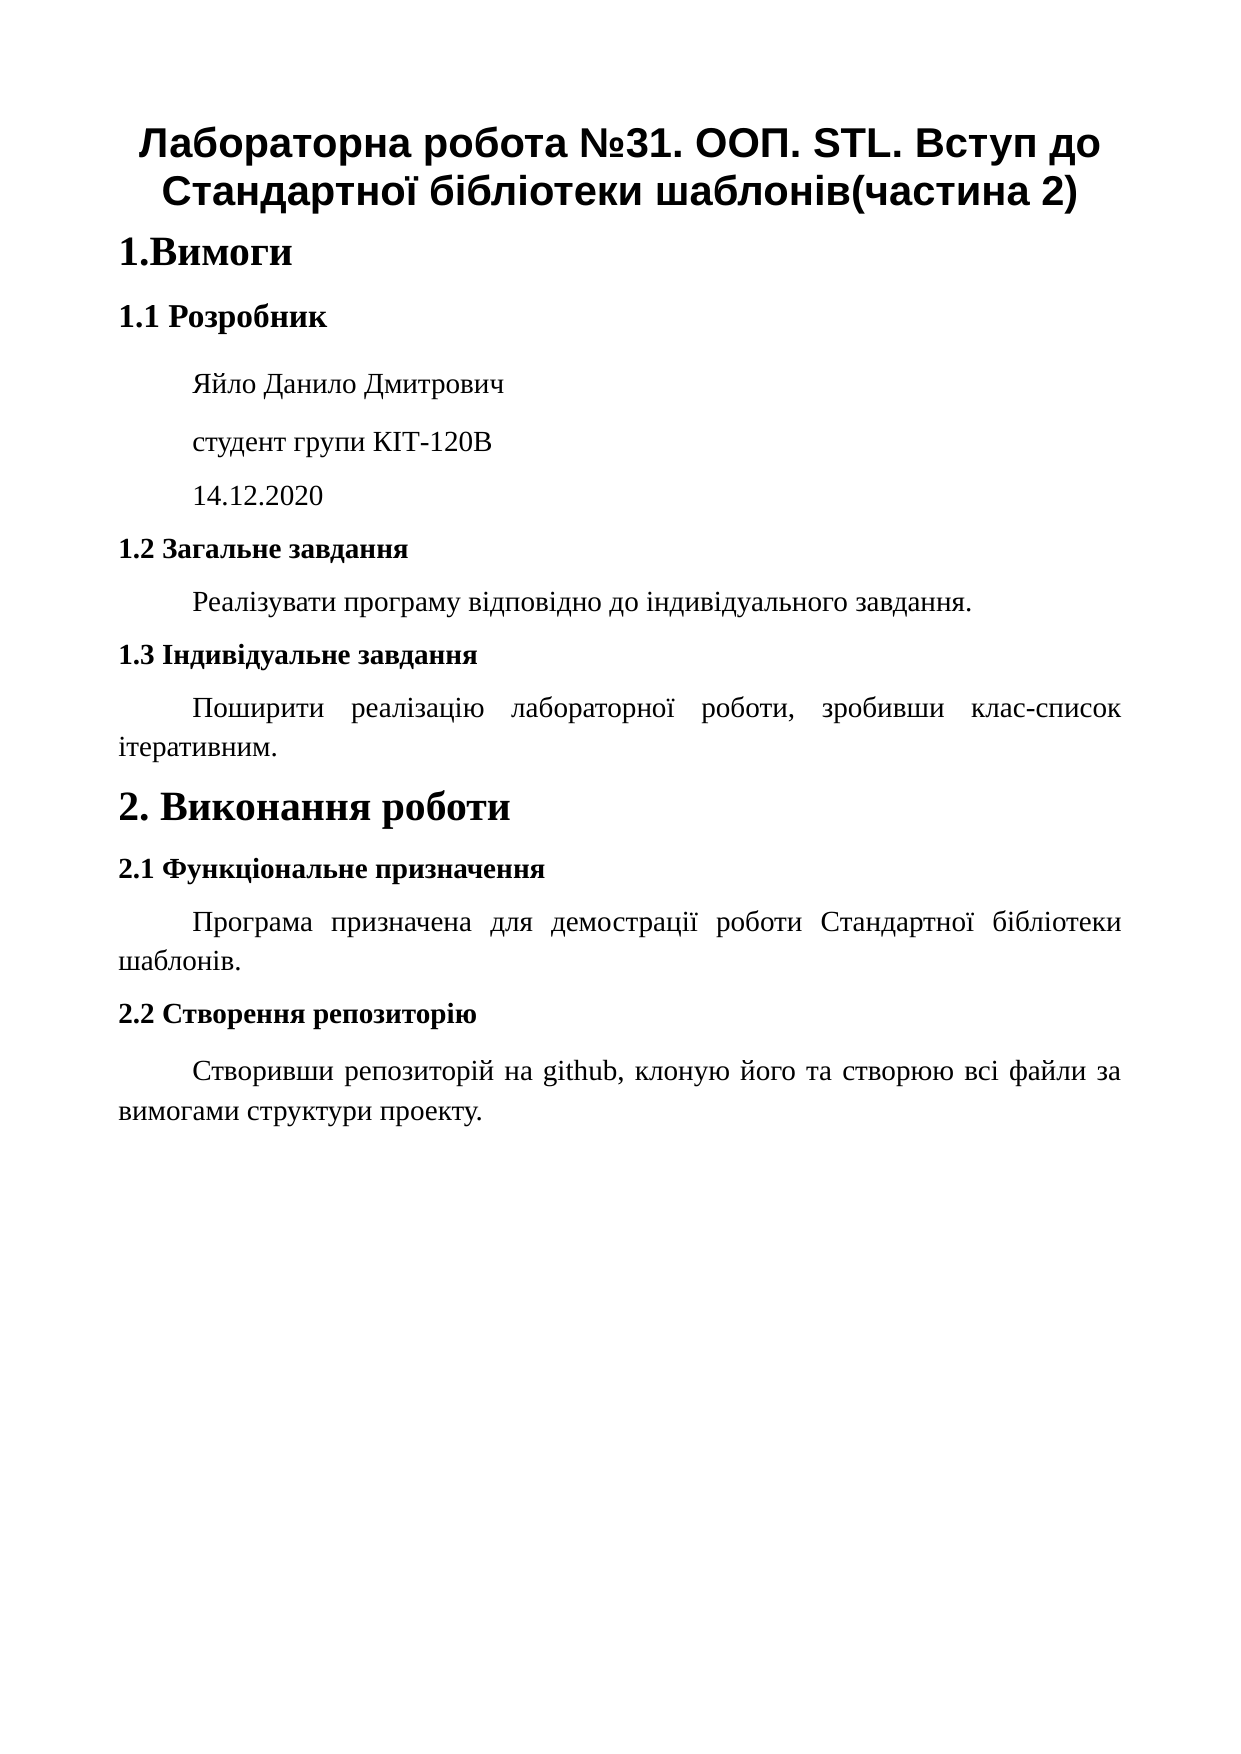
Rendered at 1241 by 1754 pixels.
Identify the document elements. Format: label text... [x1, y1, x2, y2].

text студент групи КІТ-120В [118, 424, 1122, 458]
text Яйло Данило Дмитрович [118, 355, 1122, 403]
text 14.12.2020 [118, 478, 1122, 511]
text 2.1 Функціональне призначення [118, 851, 1122, 885]
text 1.3 Індивідуальне завдання [118, 637, 1122, 671]
text Поширити реалізацію лабораторної роботи, зробивши клас-список ітеративним. [118, 690, 1122, 762]
text 1.2 Загальне завдання [118, 531, 1122, 564]
text Реалізувати програму відповідно до індивідуального завдання. [118, 584, 1122, 617]
text Програма призначена для демострації роботи Стандартної бібліотеки шаблонів. [118, 904, 1122, 977]
title Лабораторна робота №31. ООП. STL. Вступ до Стандартної бібліотеки шаблонів(частина 2) [118, 118, 1122, 214]
text 1.1 Розробник [118, 296, 1122, 334]
text 2. Виконання роботи [118, 782, 1122, 830]
text 1.Вимоги [118, 226, 1122, 274]
text 2.2 Створення репозиторію [118, 996, 1122, 1030]
text Створивши репозиторій на github, клоную його та створюю всі файли за вимогами структури проекту. [118, 1049, 1122, 1126]
